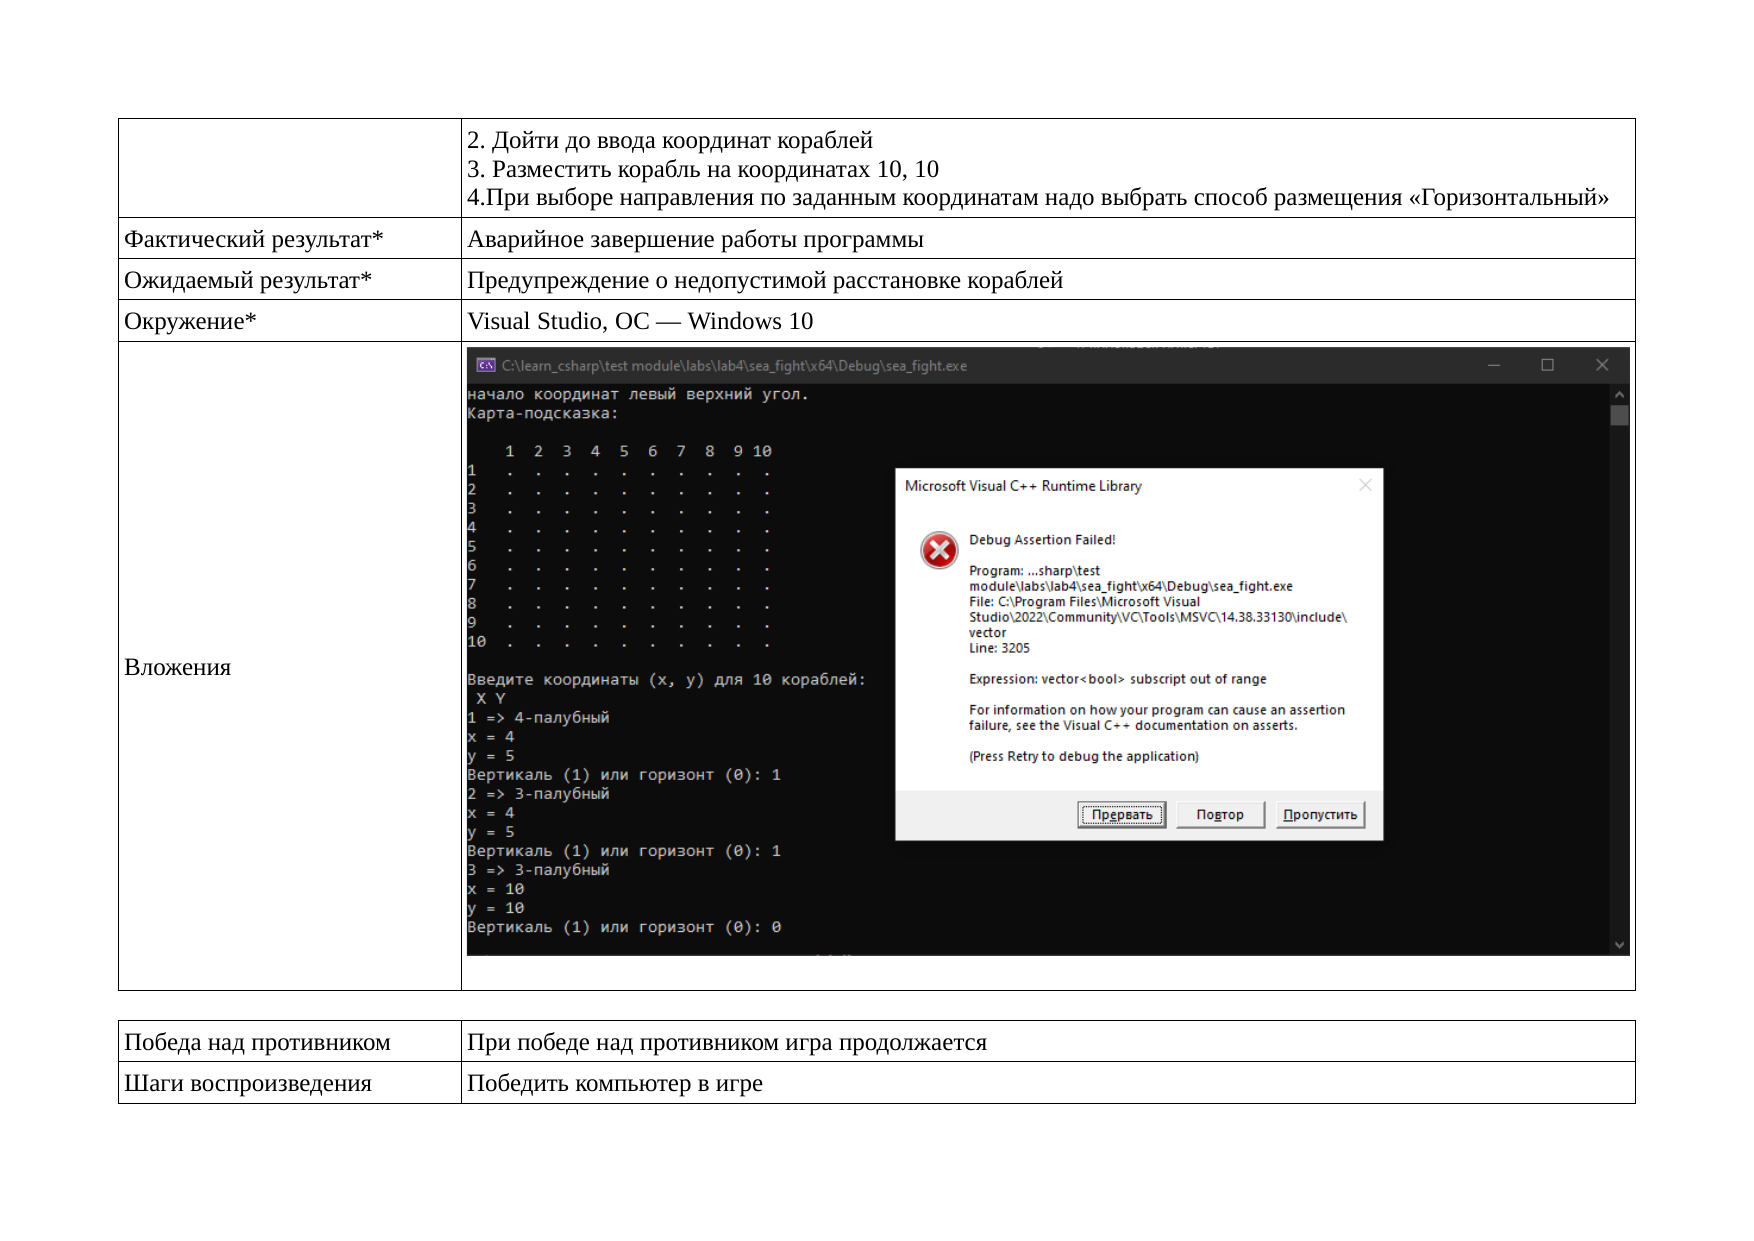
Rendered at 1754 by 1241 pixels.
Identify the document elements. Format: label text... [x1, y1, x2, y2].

table_cell Победить компьютер в игре [462, 1062, 1635, 1102]
table_cell Аварийное завершение работы программы [462, 218, 1635, 258]
table_cell [462, 342, 1635, 990]
table_cell Вложения [119, 342, 461, 990]
picture [466, 347, 1630, 956]
table_header При победе над противником игра продолжается [462, 1021, 1635, 1061]
table_cell Предупреждение о недопустимой расстановке кораблей [462, 259, 1635, 299]
table_cell Окружение* [119, 300, 461, 341]
table_cell Ожидаемый результат* [119, 259, 461, 299]
table_cell Visual Studio, ОС — Windows 10 [462, 300, 1635, 341]
table_cell Шаги воспроизведения [119, 1062, 461, 1102]
table_cell [119, 119, 461, 217]
table_cell 2. Дойти до ввода координат кораблей 3. Разместить корабль на координатах 10, 10 4.При выборе направления по заданным координатам надо выбрать способ размещения «Горизонтальный» [462, 119, 1635, 217]
table_cell Фактический результат* [119, 218, 461, 258]
table_header Победа над противником [119, 1021, 461, 1061]
